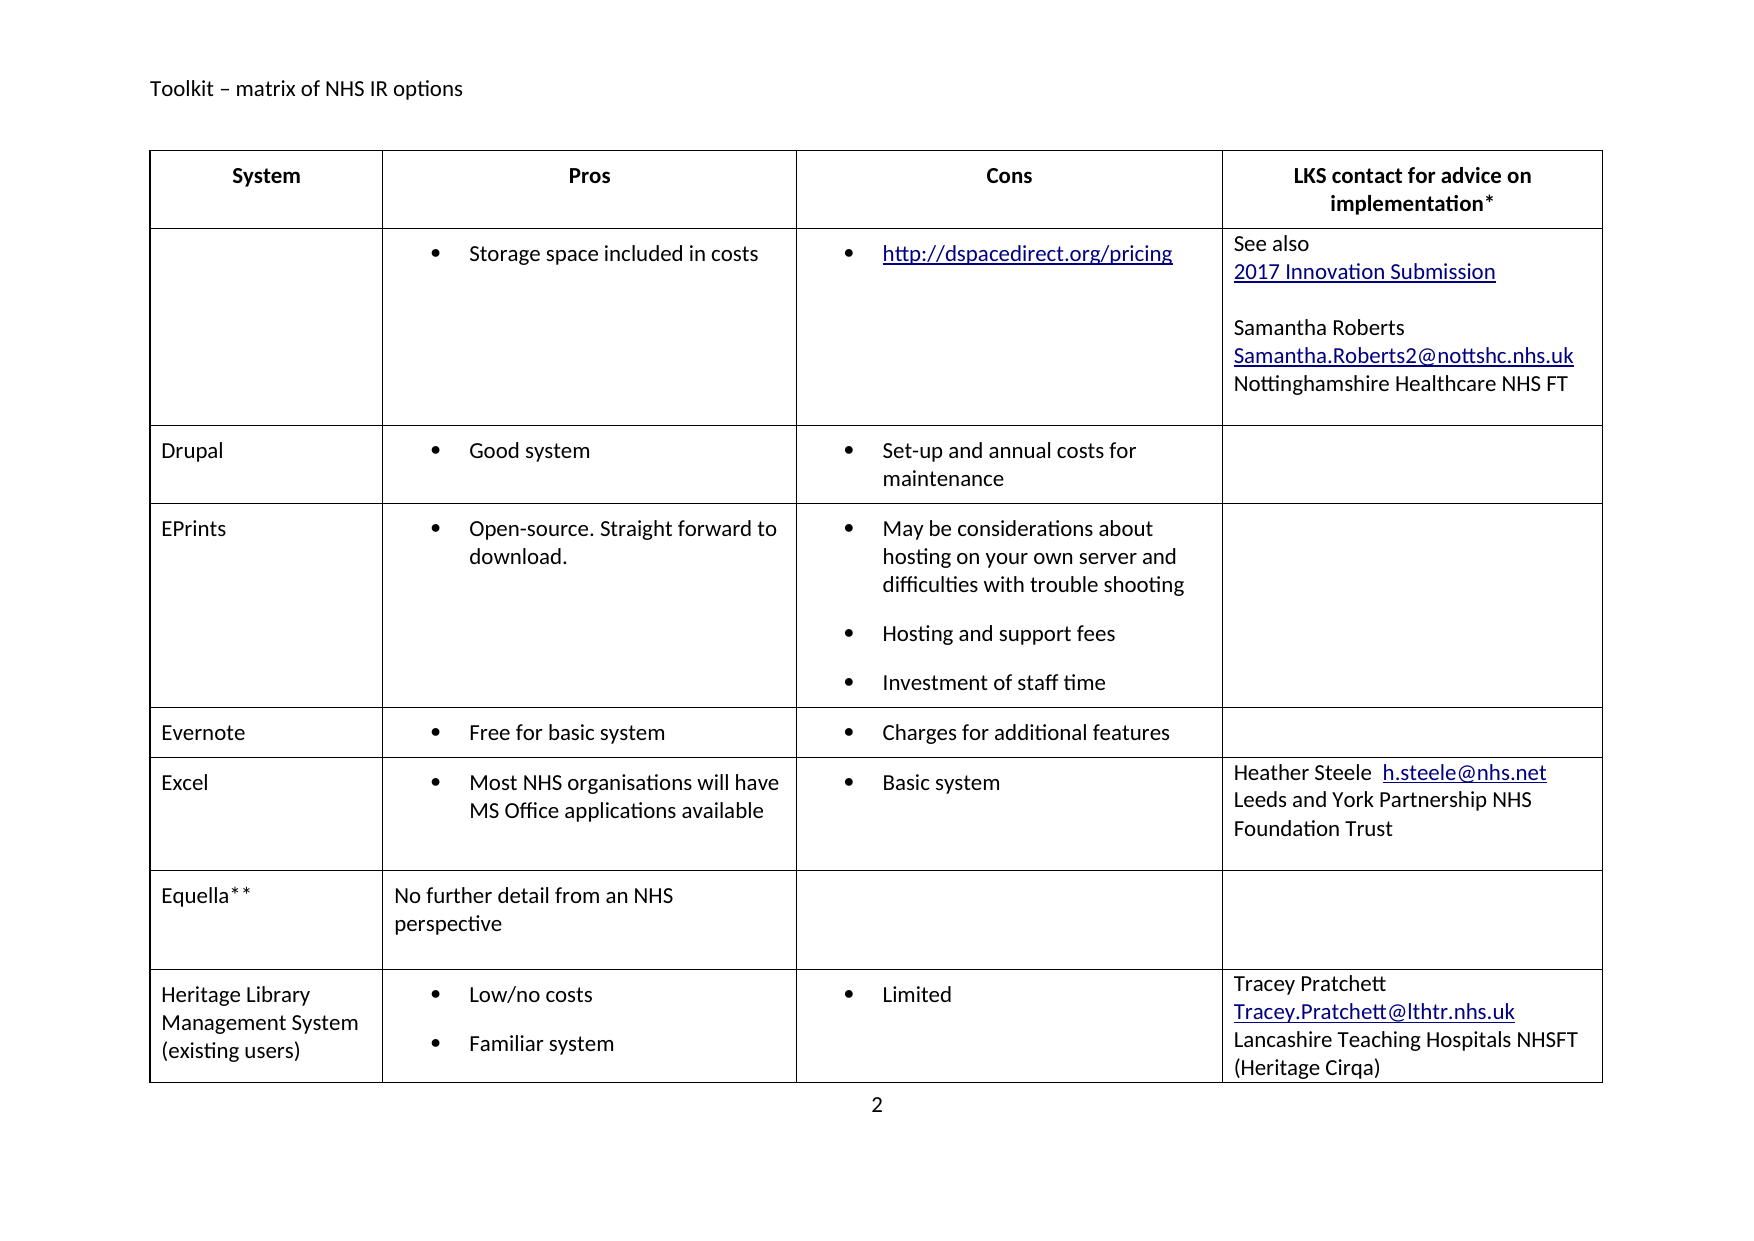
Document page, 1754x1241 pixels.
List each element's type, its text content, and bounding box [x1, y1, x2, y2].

table_cell Drupal [151, 426, 382, 503]
table_cell Basic system [797, 758, 1222, 870]
table_cell [1223, 708, 1602, 757]
table_cell [797, 871, 1222, 968]
table_cell Most NHS organisations will have MS Office applications available [383, 758, 796, 870]
table_cell EPrints [151, 504, 382, 707]
table_header Pros [383, 151, 796, 228]
table_cell Excel [151, 758, 382, 870]
table_cell Limited [797, 970, 1222, 1082]
table_cell May be considerations about hosting on your own server and difficulties with trouble shooting Hosting and support fees Investment of staff time [797, 504, 1222, 707]
table_cell Good system [383, 426, 796, 503]
table_cell Low/no costs Familiar system One-stop shop for users [383, 970, 796, 1082]
table_header LKS contact for advice on implementation* [1223, 151, 1602, 228]
table_cell Set-up and annual costs for maintenance http://dspacedirect.org/pricing [797, 229, 1222, 425]
table_cell Set-up and annual costs for maintenance [797, 426, 1222, 503]
table_cell Heritage Library Management System (existing users) [151, 970, 382, 1082]
table_cell Evernote [151, 708, 382, 757]
table_cell Free for basic system [383, 708, 796, 757]
table_header System [151, 151, 382, 228]
table_cell [1223, 871, 1602, 968]
table_cell [1223, 504, 1602, 707]
table_cell [1223, 426, 1602, 503]
table_cell Heather Steele h.steele@nhs.net Leeds and York Partnership NHS Foundation Trust [1223, 758, 1602, 870]
table_cell Open-source. Straight forward to download. [383, 504, 796, 707]
table_cell No further detail from an NHS perspective [383, 871, 796, 968]
table_cell Equella** [151, 871, 382, 968]
table_header Cons [797, 151, 1222, 228]
table_cell Charges for additional features [797, 708, 1222, 757]
table_cell Small company. Excellent support. Open-source Storage space included in costs [383, 229, 796, 425]
table_cell See also 2017 Innovation Submission Samantha Roberts Samantha.Roberts2@nottshc.nhs.uk Nottinghamshire Healthcare NHS FT [1223, 229, 1602, 425]
table_cell Tracey Pratchett Tracey.Pratchett@lthtr.nhs.uk Lancashire Teaching Hospitals NHSFT (Heritage Cirqa) [1223, 970, 1602, 1082]
table_cell [151, 229, 382, 425]
